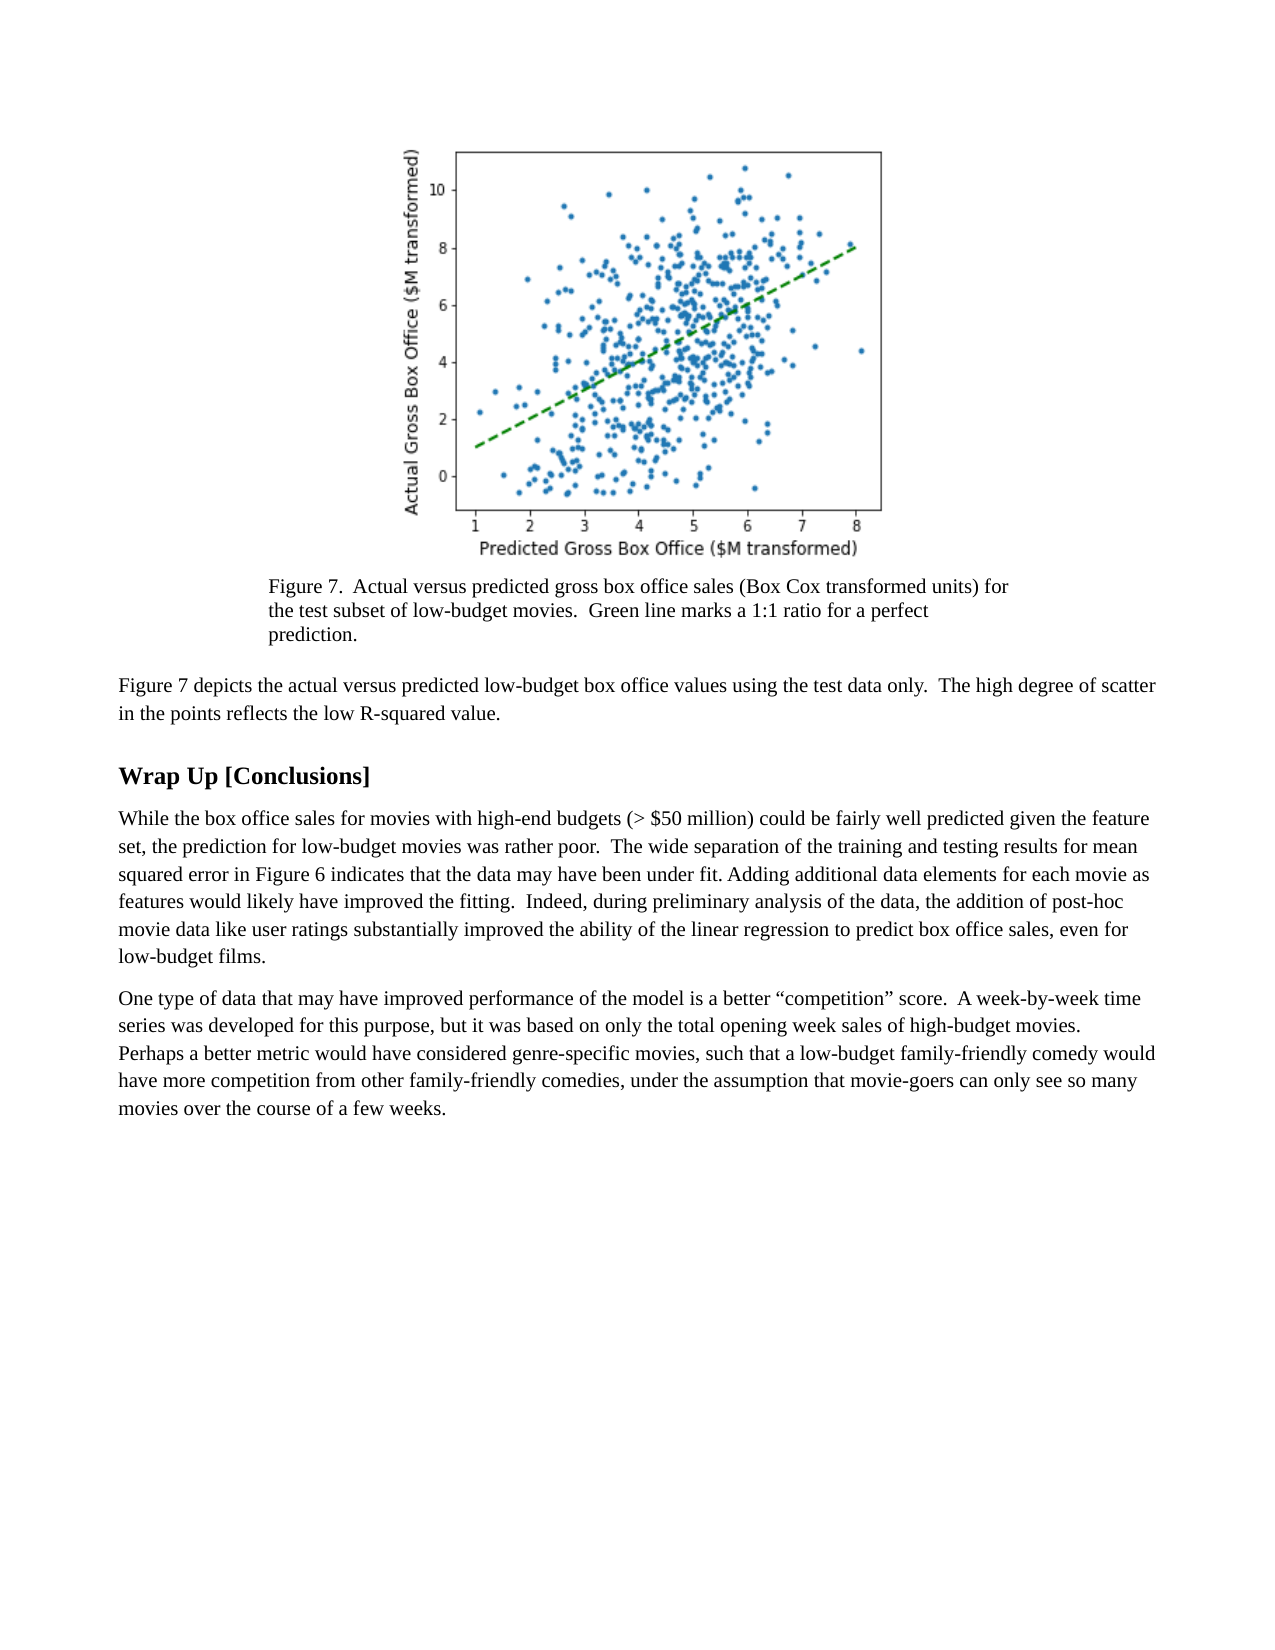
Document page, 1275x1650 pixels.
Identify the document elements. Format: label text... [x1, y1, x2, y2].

subtitle Wrap Up [Conclusions] [118, 761, 1157, 790]
text While the box office sales for movies with high-end budgets (> $50 million) could be fairly well predicted given the feature set, the prediction for low-budget movies was rather poor. The wide separation of the training and testing results for mean squared error in Figure 6 indicates that the data may have been under fit. Adding additional data elements for each movie as features would likely have improved the fitting. Indeed, during preliminary analysis of the data, the addition of post-hoc movie data like user ratings substantially improved the ability of the linear regression to predict box office sales, even for low-budget films. [118, 806, 1157, 968]
text One type of data that may have improved performance of the model is a better “competition” score. A week-by-week time series was developed for this purpose, but it was based on only the total opening week sales of high-budget movies. Perhaps a better metric would have considered genre-specific movies, such that a low-budget family-friendly comedy would have more competition from other family-friendly comedies, under the assumption that movie-goers can only see so many movies over the course of a few weeks. [118, 986, 1157, 1120]
picture [372, 133, 910, 574]
text Figure 7 depicts the actual versus predicted low-budget box office values using the test data only. The high degree of scatter in the points reflects the low R-squared value. [118, 673, 1157, 725]
text Figure 7. Actual versus predicted gross box office sales (Box Cox transformed units) for the test subset of low-budget movies. Green line marks a 1:1 ratio for a perfect prediction. [268, 130, 1016, 646]
